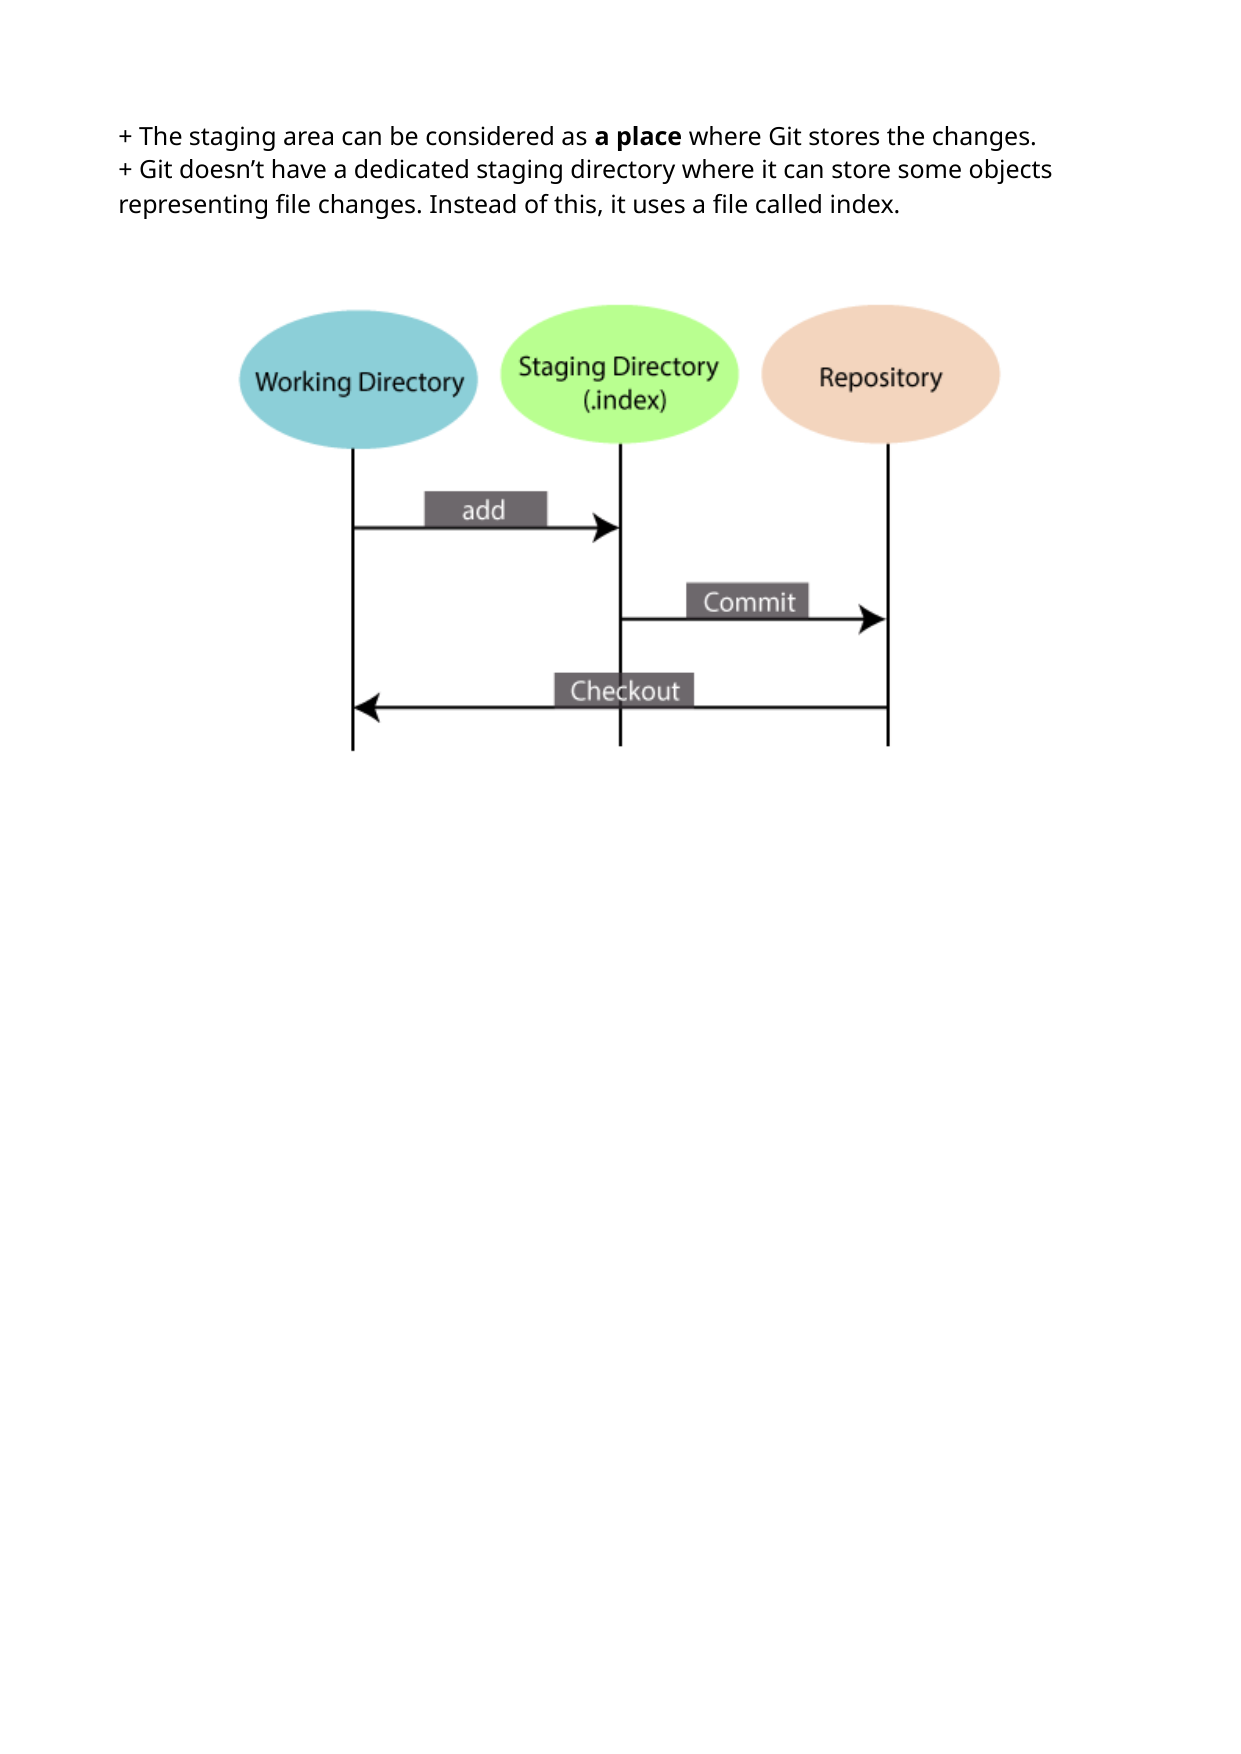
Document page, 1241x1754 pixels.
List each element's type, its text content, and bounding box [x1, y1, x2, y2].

text + The staging area can be considered as a place where Git stores the changes. [118, 118, 1122, 152]
picture [217, 288, 1023, 770]
text + Git doesn’t have a dedicated staging directory where it can store some objects representing file changes. Instead of this, it uses a file called index. [118, 152, 1122, 220]
